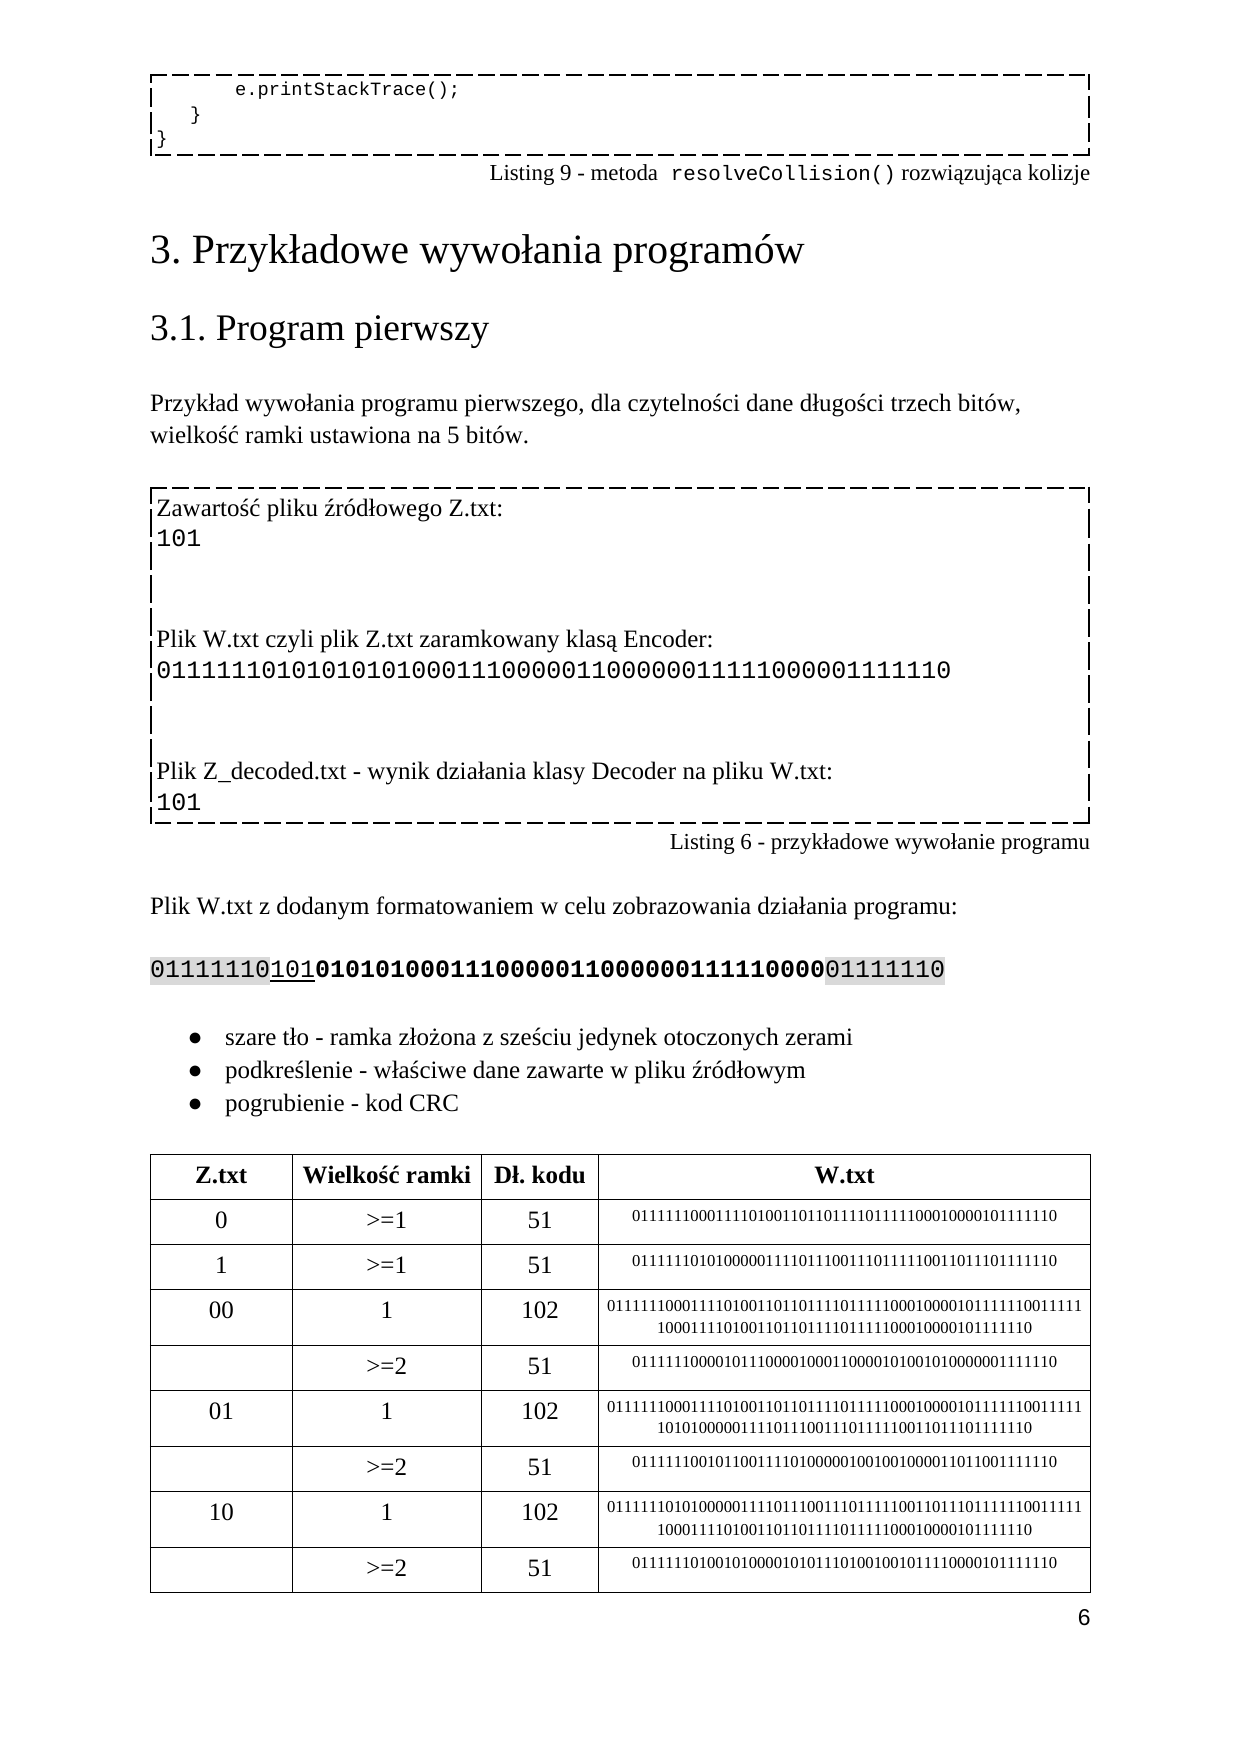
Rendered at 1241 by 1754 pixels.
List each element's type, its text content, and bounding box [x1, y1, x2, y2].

table_cell 10 [151, 1492, 292, 1547]
table_cell 1 [293, 1290, 481, 1345]
list podkreślenie - właściwe dane zawarte w pliku źródłowym [187, 1055, 1090, 1084]
table_cell 011111100001011100001000110000101001010000001111110 [599, 1346, 1090, 1390]
text Plik W.txt z dodanym formatowaniem w celu zobrazowania działania programu: [150, 891, 1090, 920]
table_header Dł. kodu [482, 1155, 598, 1199]
table_cell 011111101010000011110111001110111110011011101111110011111100011110100110110111101111100010000101111110 [599, 1492, 1090, 1547]
table_cell 011111100101100111101000001001001000011011001111110 [599, 1447, 1090, 1491]
text } [150, 98, 1090, 122]
text Zawartość pliku źródłowego Z.txt: [150, 487, 1090, 520]
text 101 [150, 520, 1090, 554]
table_cell 51 [482, 1346, 598, 1390]
table_cell 1 [293, 1492, 481, 1547]
text e.printStackTrace(); [150, 74, 1090, 98]
table_cell 1 [293, 1391, 481, 1446]
text Listing 6 - przykładowe wywołanie programu [150, 828, 1090, 854]
text 01111110101010101000111000001100000011111000001111110 [150, 957, 1090, 985]
table_cell [151, 1346, 292, 1390]
table_cell >=2 [293, 1346, 481, 1390]
text Przykład wywołania programu pierwszego, dla czytelności dane długości trzech bitów, wielkość ramki ustawiona na 5 bitów. [150, 388, 1090, 449]
table_cell >=1 [293, 1200, 481, 1244]
table_cell 00 [151, 1290, 292, 1345]
table_cell >=1 [293, 1245, 481, 1289]
table_cell 51 [482, 1548, 598, 1592]
table_cell 011111100011110100110110111101111100010000101111110011111101010000011110111001110111110011011101111110 [599, 1391, 1090, 1446]
table_cell 011111100011110100110110111101111100010000101111110 [599, 1200, 1090, 1244]
table_cell 102 [482, 1492, 598, 1547]
text 101 [150, 783, 1090, 824]
text Plik Z_decoded.txt - wynik działania klasy Decoder na pliku W.txt: [150, 750, 1090, 783]
list szare tło - ramka złożona z sześciu jedynek otoczonych zerami [187, 1022, 1090, 1051]
table_header W.txt [599, 1155, 1090, 1199]
table_header Wielkość ramki [293, 1155, 481, 1199]
table_cell 51 [482, 1447, 598, 1491]
table_cell 102 [482, 1391, 598, 1446]
text } [150, 122, 1090, 156]
table_cell 51 [482, 1200, 598, 1244]
table_cell 1 [151, 1245, 292, 1289]
table_cell 102 [482, 1290, 598, 1345]
table_cell 011111100011110100110110111101111100010000101111110011111100011110100110110111101111100010000101111110 [599, 1290, 1090, 1345]
table_cell 01 [151, 1391, 292, 1446]
text 3. Przykładowe wywołania programów [150, 224, 1090, 272]
text Plik W.txt czyli plik Z.txt zaramkowany klasą Encoder: [150, 618, 1090, 651]
table_cell [151, 1447, 292, 1491]
table_cell 51 [482, 1245, 598, 1289]
table_cell 0 [151, 1200, 292, 1244]
table_cell >=2 [293, 1548, 481, 1592]
list pogrubienie - kod CRC [187, 1088, 1090, 1117]
table_cell 011111101010000011110111001110111110011011101111110 [599, 1245, 1090, 1289]
text 01111110101010101000111000001100000011111000001111110 [150, 651, 1090, 686]
text 3.1. Program pierwszy [150, 305, 1090, 348]
table_cell >=2 [293, 1447, 481, 1491]
text Listing 9 - metoda resolveCollision() rozwiązująca kolizje [150, 159, 1090, 187]
table_cell 011111101001010000101011101001001011110000101111110 [599, 1548, 1090, 1592]
table_header Z.txt [151, 1155, 292, 1199]
table_cell [151, 1548, 292, 1592]
